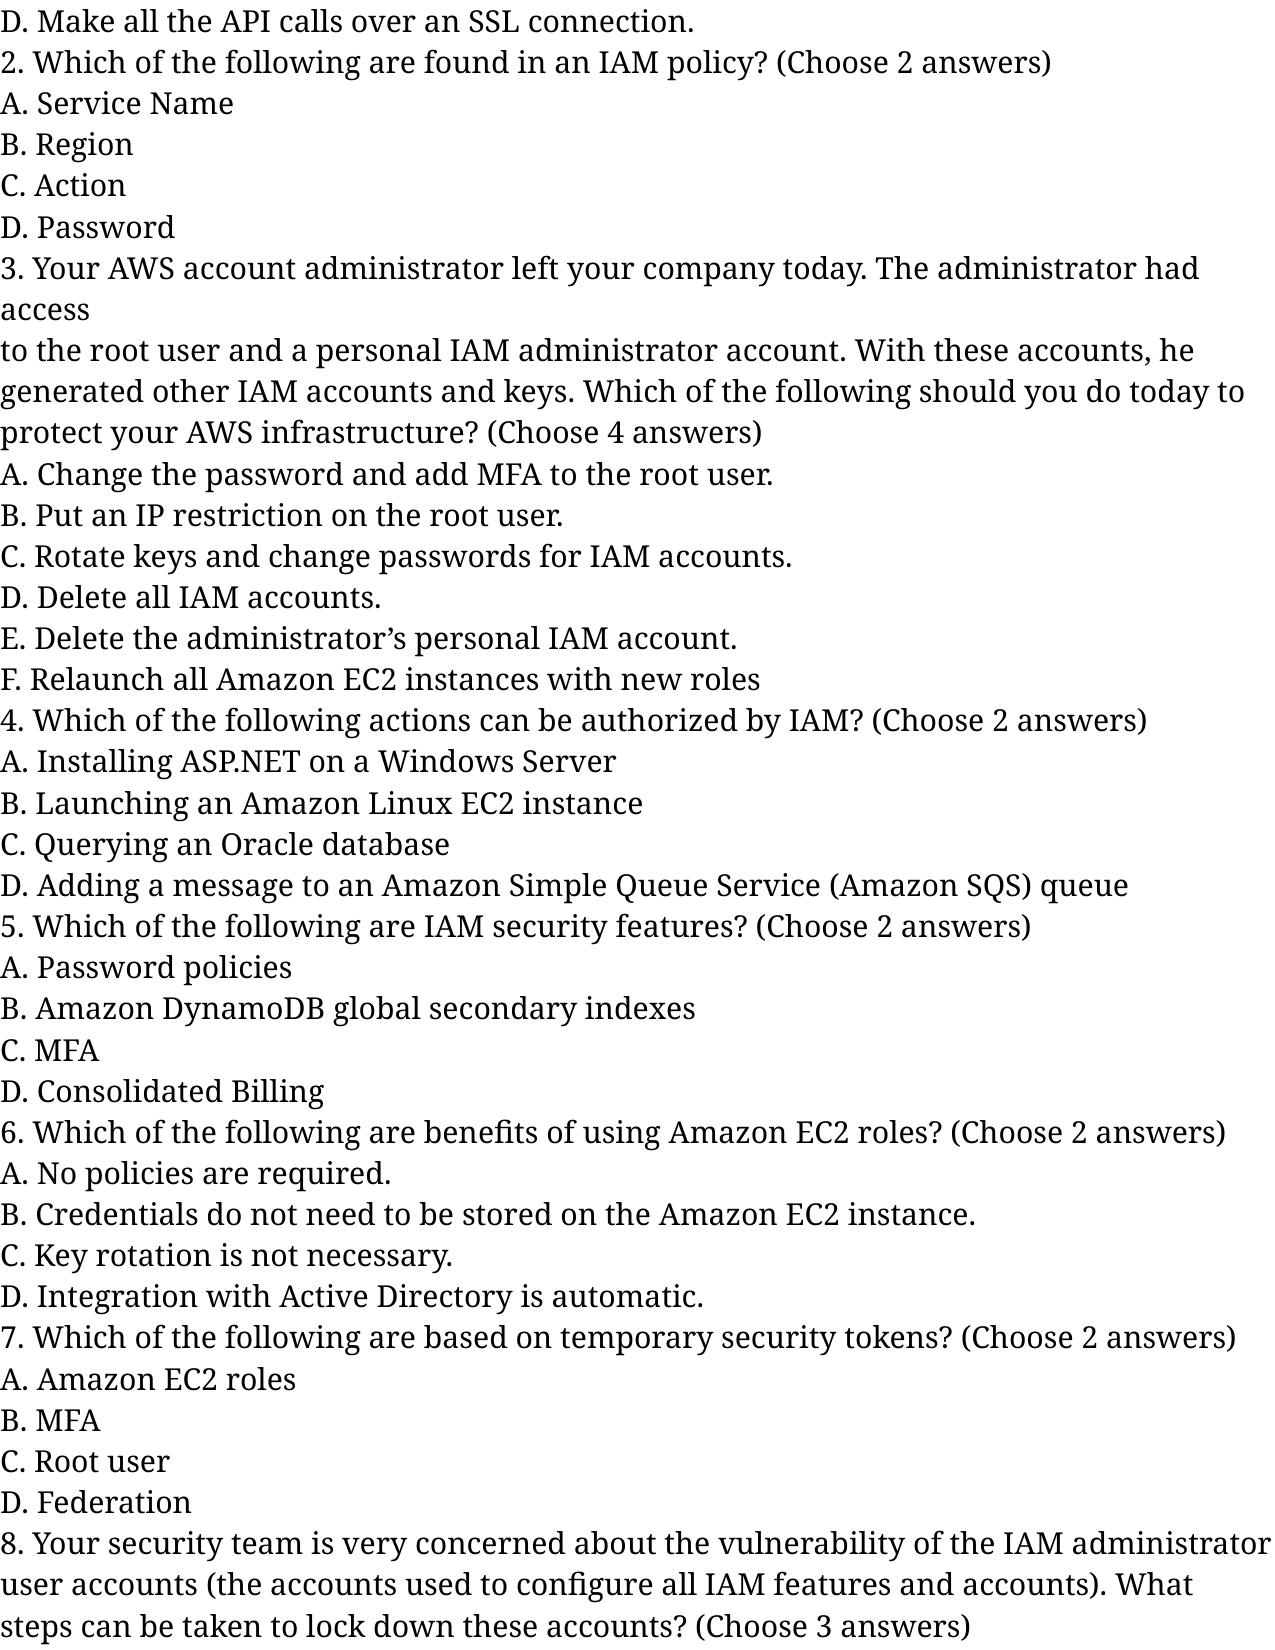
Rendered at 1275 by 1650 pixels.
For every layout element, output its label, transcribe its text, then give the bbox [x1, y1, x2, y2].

text 6. Which of the following are benefits of using Amazon EC2 roles? (Choose 2 answers) [0, 1111, 1275, 1152]
text D. Federation [0, 1481, 1275, 1522]
text D. Make all the API calls over an SSL connection. [0, 0, 1275, 41]
text A. Change the password and add MFA to the root user. [0, 453, 1275, 494]
text 2. Which of the following are found in an IAM policy? (Choose 2 answers) [0, 41, 1275, 82]
text C. Querying an Oracle database [0, 823, 1275, 864]
text C. Root user [0, 1440, 1275, 1481]
text A. Amazon EC2 roles [0, 1358, 1275, 1399]
text B. Launching an Amazon Linux EC2 instance [0, 782, 1275, 823]
text C. Key rotation is not necessary. [0, 1234, 1275, 1276]
text 4. Which of the following actions can be authorized by IAM? (Choose 2 answers) [0, 699, 1275, 741]
text B. Amazon DynamoDB global secondary indexes [0, 987, 1275, 1029]
text B. Region [0, 123, 1275, 164]
text B. Put an IP restriction on the root user. [0, 494, 1275, 535]
text 8. Your security team is very concerned about the vulnerability of the IAM administrator [0, 1522, 1275, 1563]
text B. Credentials do not need to be stored on the Amazon EC2 instance. [0, 1193, 1275, 1234]
text D. Integration with Active Directory is automatic. [0, 1276, 1275, 1317]
text D. Adding a message to an Amazon Simple Queue Service (Amazon SQS) queue [0, 864, 1275, 905]
text A. Password policies [0, 946, 1275, 987]
text user accounts (the accounts used to configure all IAM features and accounts). What [0, 1563, 1275, 1605]
text D. Password [0, 206, 1275, 247]
text 5. Which of the following are IAM security features? (Choose 2 answers) [0, 905, 1275, 946]
text D. Delete all IAM accounts. [0, 576, 1275, 617]
text F. Relaunch all Amazon EC2 instances with new roles [0, 658, 1275, 699]
text 3. Your AWS account administrator left your company today. The administrator had access [0, 247, 1275, 329]
text A. Installing ASP.NET on a Windows Server [0, 741, 1275, 782]
text A. Service Name [0, 82, 1275, 123]
text E. Delete the administrator’s personal IAM account. [0, 617, 1275, 658]
text generated other IAM accounts and keys. Which of the following should you do today to [0, 370, 1275, 411]
text steps can be taken to lock down these accounts? (Choose 3 answers) [0, 1605, 1275, 1646]
text to the root user and a personal IAM administrator account. With these accounts, he [0, 329, 1275, 370]
text 7. Which of the following are based on temporary security tokens? (Choose 2 answers) [0, 1317, 1275, 1358]
text C. Action [0, 164, 1275, 206]
text C. MFA [0, 1029, 1275, 1070]
text B. MFA [0, 1399, 1275, 1440]
text C. Rotate keys and change passwords for IAM accounts. [0, 535, 1275, 576]
text D. Consolidated Billing [0, 1070, 1275, 1111]
text protect your AWS infrastructure? (Choose 4 answers) [0, 411, 1275, 453]
text A. No policies are required. [0, 1152, 1275, 1193]
